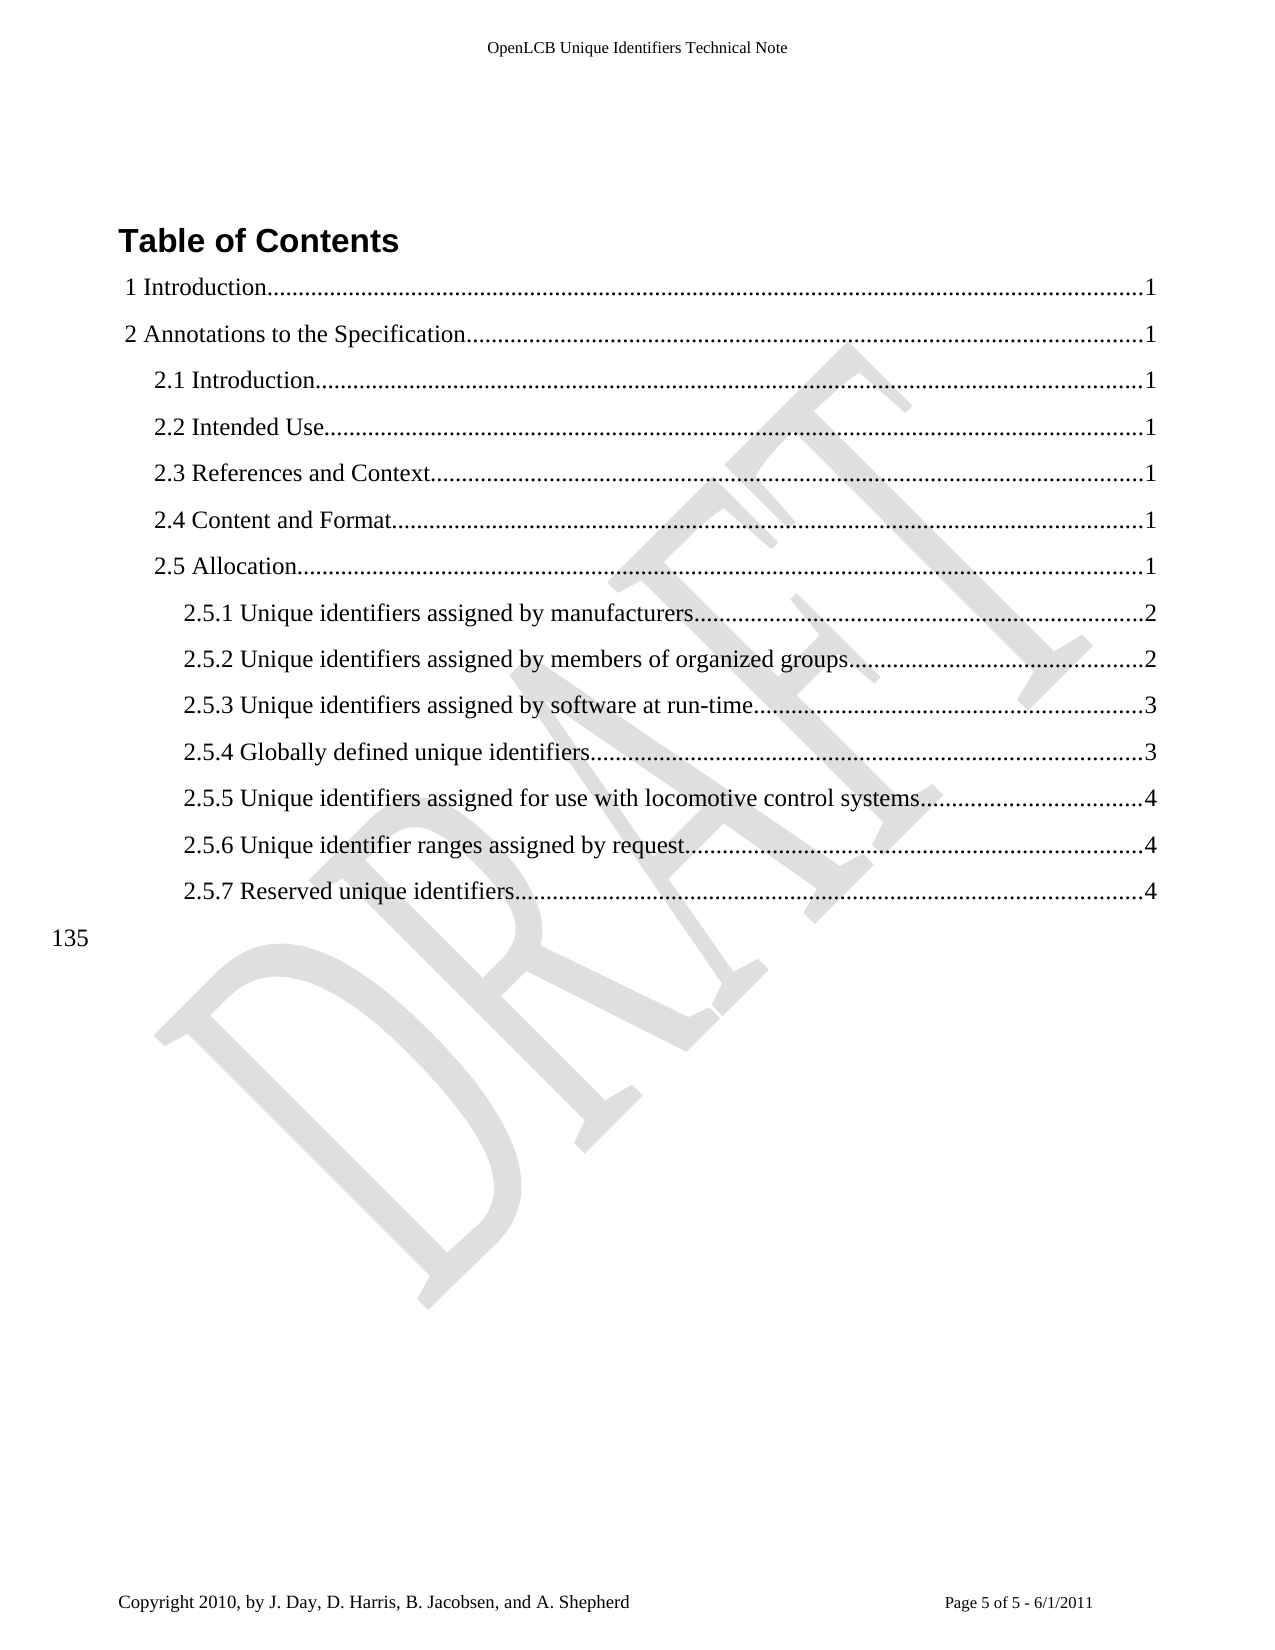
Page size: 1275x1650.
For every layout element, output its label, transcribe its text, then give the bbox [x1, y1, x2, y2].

text 2.5.6 Unique identifier ranges assigned by request 4 [177, 830, 357, 859]
subtitle Table of Contents [118, 221, 1157, 260]
text 2.4 Content and Format 1 [148, 505, 683, 533]
text 2.5.6 Unique identifier ranges assigned by request 4 [484, 830, 635, 859]
text 2.4 Content and Format 1 [742, 505, 894, 533]
text 2.5.6 Unique identifier ranges assigned by request 4 [636, 830, 679, 856]
text 2.5.4 Globally defined unique identifiers 3 [571, 737, 639, 766]
text 2.5.1 Unique identifiers assigned by manufacturers 2 [701, 598, 811, 626]
text 2.1 Introduction 1 [834, 374, 882, 394]
text 2 Annotations to the Specification 1 [118, 319, 1157, 348]
text 2.3 References and Context 1 [148, 458, 745, 487]
text 2.5.1 Unique identifiers assigned by manufacturers 2 [177, 598, 686, 626]
text 2.5.7 Reserved unique identifiers 4 [670, 876, 816, 905]
text 2.5.1 Unique identifiers assigned by manufacturers 2 [803, 598, 987, 626]
text 2.2 Intended Use 1 [148, 412, 776, 441]
text 2.5.5 Unique identifiers assigned for use with locomotive control systems 4 [603, 783, 701, 812]
text 2.5 Allocation 1 [955, 551, 1157, 580]
text 2.3 References and Context 1 [862, 458, 1157, 487]
text 2.5.3 Unique identifiers assigned by software at run-time 3 [798, 691, 1157, 719]
text 2.5.7 Reserved unique identifiers 4 [835, 876, 1157, 905]
text 2.5.6 Unique identifier ranges assigned by request 4 [789, 830, 1157, 859]
text 2.5.1 Unique identifiers assigned by manufacturers 2 [1002, 598, 1157, 626]
text 2.4 Content and Format 1 [695, 509, 751, 533]
text 2.5 Allocation 1 [148, 551, 637, 580]
text 2.5.4 Globally defined unique identifiers 3 [177, 737, 571, 766]
text 2.5.7 Reserved unique identifiers 4 [177, 876, 368, 905]
text 2.1 Introduction 1 [873, 365, 1157, 394]
text 2.5.4 Globally defined unique identifiers 3 [652, 737, 826, 766]
text 1 Introduction 1 [118, 272, 1157, 301]
text 2.2 Intended Use 1 [816, 412, 1157, 441]
text 2.5.7 Reserved unique identifiers 4 [382, 876, 507, 905]
text 2.5.2 Unique identifiers assigned by members of organized groups 2 [177, 644, 733, 673]
text 2.5.6 Unique identifier ranges assigned by request 4 [368, 830, 469, 859]
text 2.5 Allocation 1 [665, 551, 941, 580]
text 2.5.5 Unique identifiers assigned for use with locomotive control systems 4 [177, 783, 603, 812]
text 2.5.5 Unique identifiers assigned for use with locomotive control systems 4 [886, 783, 1157, 812]
text 2.5.3 Unique identifiers assigned by software at run-time 3 [584, 691, 779, 719]
text 2.5.3 Unique identifiers assigned by software at run-time 3 [177, 691, 539, 719]
text 2.4 Content and Format 1 [909, 505, 1157, 533]
text 2.5.7 Reserved unique identifiers 4 [524, 876, 667, 905]
text 2.5.2 Unique identifiers assigned by members of organized groups 2 [747, 644, 809, 673]
text 2.5.4 Globally defined unique identifiers 3 [840, 737, 1157, 766]
text 2.5.5 Unique identifiers assigned for use with locomotive control systems 4 [720, 783, 872, 812]
text 2.5.2 Unique identifiers assigned by members of organized groups 2 [1067, 644, 1157, 673]
text 2.5.2 Unique identifiers assigned by members of organized groups 2 [849, 644, 1033, 673]
text 2.5.6 Unique identifier ranges assigned by request 4 [690, 830, 773, 859]
text 2.3 References and Context 1 [757, 458, 848, 487]
text 2.1 Introduction 1 [148, 365, 823, 394]
